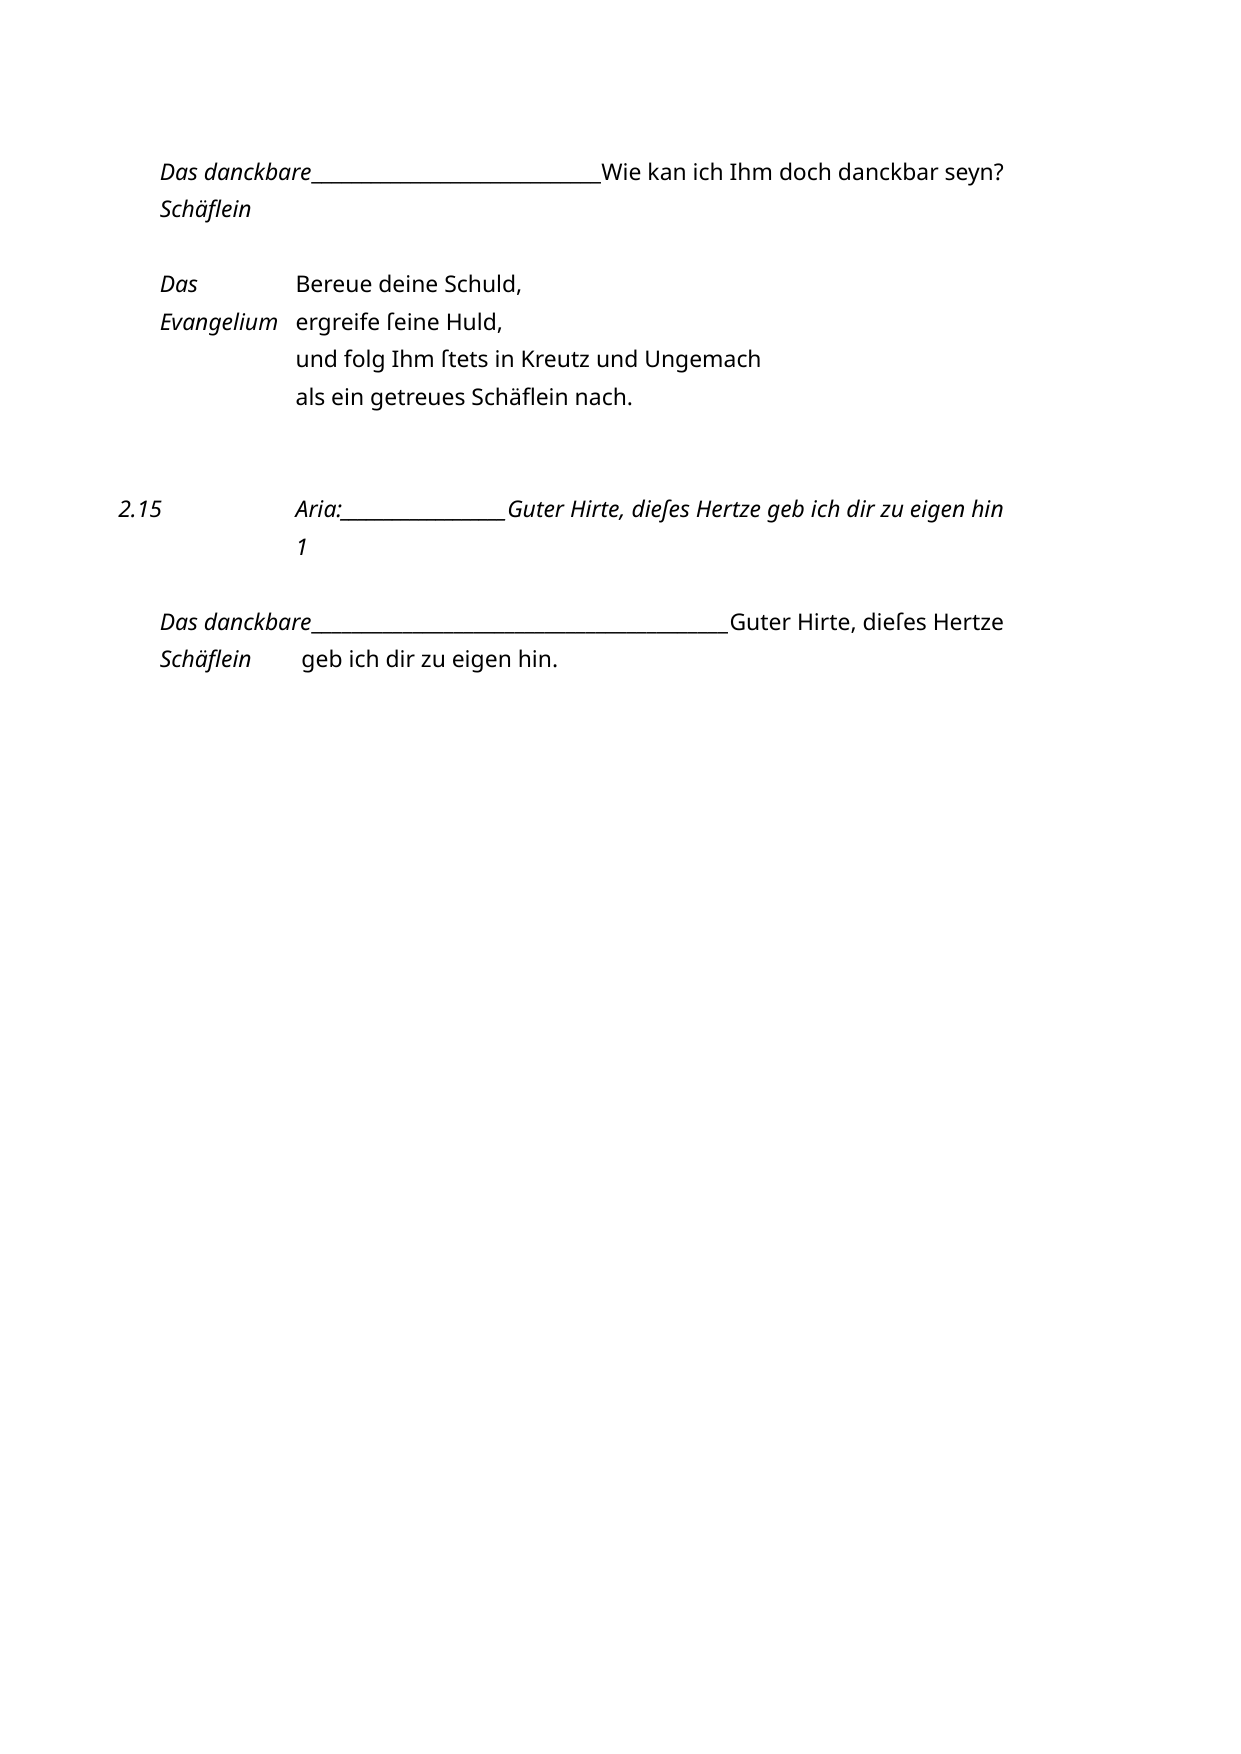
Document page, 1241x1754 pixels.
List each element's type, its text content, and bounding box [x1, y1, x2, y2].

text 2.14 Recitativo: Wie kan ich Ihm doch danckbar seyn? 1 Das danckbare Wie kan ich Ihm doch danckbar seyn? Schäflein Das Bereue deine Schuld, Evangelium ergreife ſeine Huld, und folg Ihm ſtets in Kreutz und Ungemach als ein getreues Schäflein nach. [118, 118, 1004, 412]
text 2.15 Aria: Guter Hirte, dieſes Hertze geb ich dir zu eigen hin 1 Das danckbare Guter Hirte, dieſes Hertze Schäflein geb ich dir zu eigen hin. [118, 493, 1004, 674]
